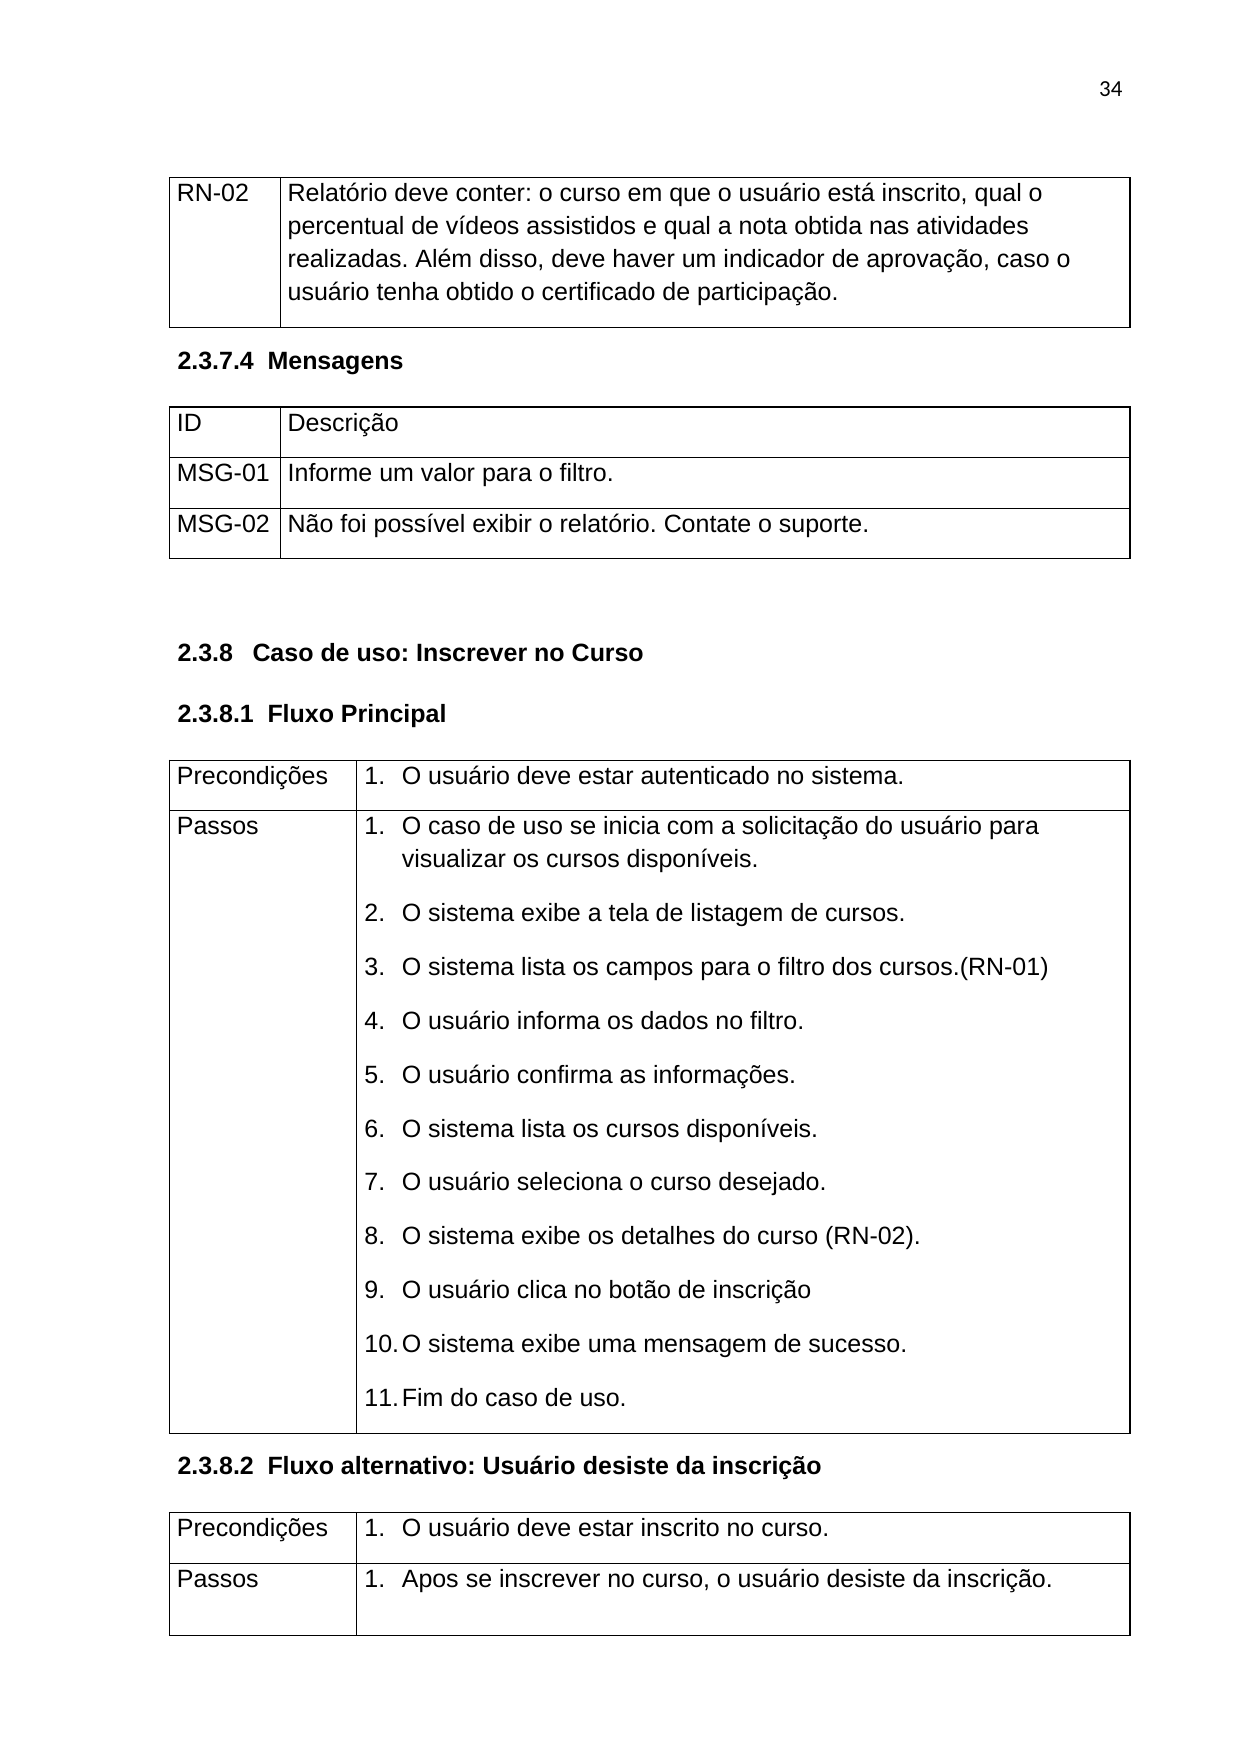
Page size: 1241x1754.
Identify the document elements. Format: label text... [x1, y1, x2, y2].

subtitle Fluxo alternativo: Usuário desiste da inscrição [177, 1451, 1122, 1480]
subtitle Mensagens [177, 346, 1122, 374]
table_cell Passos [170, 811, 356, 1432]
table_cell Não foi possível exibir o relatório. Contate o suporte. [281, 509, 1129, 558]
subtitle Fluxo Principal [177, 699, 1122, 727]
table_cell Passos [170, 1564, 356, 1635]
table_header Descrição [281, 408, 1129, 457]
table_cell Informe um valor para o filtro. [281, 458, 1129, 508]
table_cell Apos se inscrever no curso, o usuário desiste da inscrição. O usuário clica no botão de desinscrever(RN-03) O sistema exibe uma mensagem de sucesso. Fim do caso de uso. [357, 1564, 1129, 1635]
table_cell MSG-01 [170, 458, 280, 508]
table_header O usuário deve estar autenticado no sistema. [357, 761, 1129, 810]
table_header ID [170, 408, 280, 457]
table_cell Relatório deve conter: o curso em que o usuário está inscrito, qual o percentual de vídeos assistidos e qual a nota obtida nas atividades realizadas. Além disso, deve haver um indicador de aprovação, caso o usuário tenha obtido o certificado de participação. [281, 178, 1129, 327]
subtitle Caso de uso: Inscrever no Curso [177, 638, 1122, 667]
table_cell O caso de uso se inicia com a solicitação do usuário para visualizar os cursos disponíveis. O sistema exibe a tela de listagem de cursos. O sistema lista os campos para o filtro dos cursos.(RN-01) O usuário informa os dados no filtro. O usuário confirma as informações. O sistema lista os cursos disponíveis. O usuário seleciona o curso desejado. O sistema exibe os detalhes do curso (RN-02). O usuário clica no botão de inscrição O sistema exibe uma mensagem de sucesso. Fim do caso de uso. [357, 811, 1129, 1432]
table_header O usuário deve estar inscrito no curso. [357, 1513, 1129, 1563]
table_cell MSG-02 [170, 509, 280, 558]
table_cell RN-02 [170, 178, 280, 327]
table_header Precondições [170, 1513, 356, 1563]
table_header Precondições [170, 761, 356, 810]
